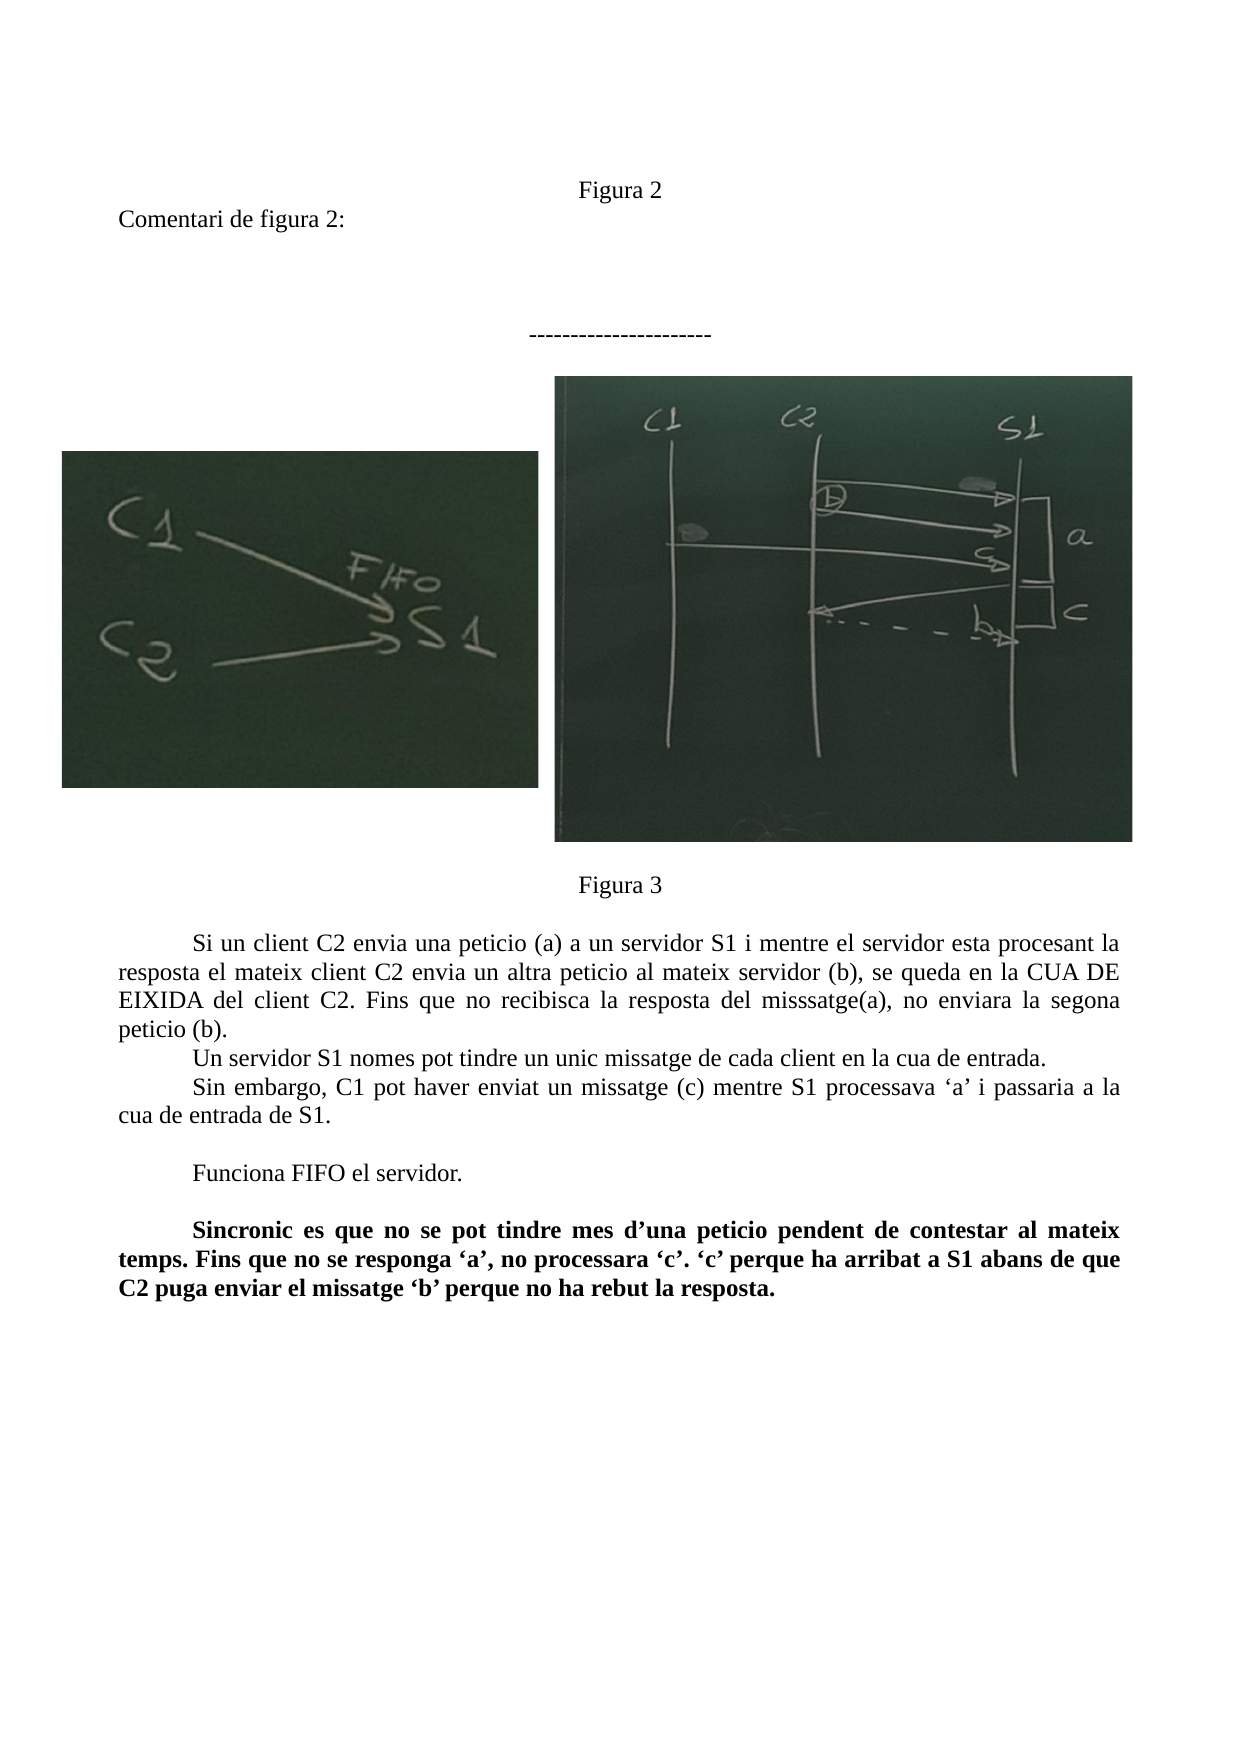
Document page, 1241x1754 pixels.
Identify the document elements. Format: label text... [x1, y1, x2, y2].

text Funciona FIFO el servidor. [118, 1158, 1122, 1187]
text Un servidor S1 nomes pot tindre un unic missatge de cada client en la cua de entrada. [118, 1043, 1122, 1072]
text Si un client C2 envia una peticio (a) a un servidor S1 i mentre el servidor esta procesant la resposta el mateix client C2 envia un altra peticio al mateix servidor (b), se queda en la CUA DE EIXIDA del client C2. Fins que no recibisca la resposta del misssatge(a), no enviara la segona peticio (b). [118, 928, 1122, 1043]
text Figura 3 [118, 871, 1122, 899]
picture [554, 376, 1133, 842]
text Sin embargo, C1 pot haver enviat un missatge (c) mentre S1 processava ‘a’ i passaria a la cua de entrada de S1. [118, 1072, 1122, 1129]
text ---------------------- [118, 319, 1122, 348]
text Comentari de figura 2: [118, 204, 1122, 233]
picture [61, 451, 539, 788]
text Figura 2 [118, 176, 1122, 204]
text Sincronic es que no se pot tindre mes d’una peticio pendent de contestar al mateix temps. Fins que no se responga ‘a’, no processara ‘c’. ‘c’ perque ha arribat a S1 abans de que C2 puga enviar el missatge ‘b’ perque no ha rebut la resposta. [118, 1216, 1122, 1302]
